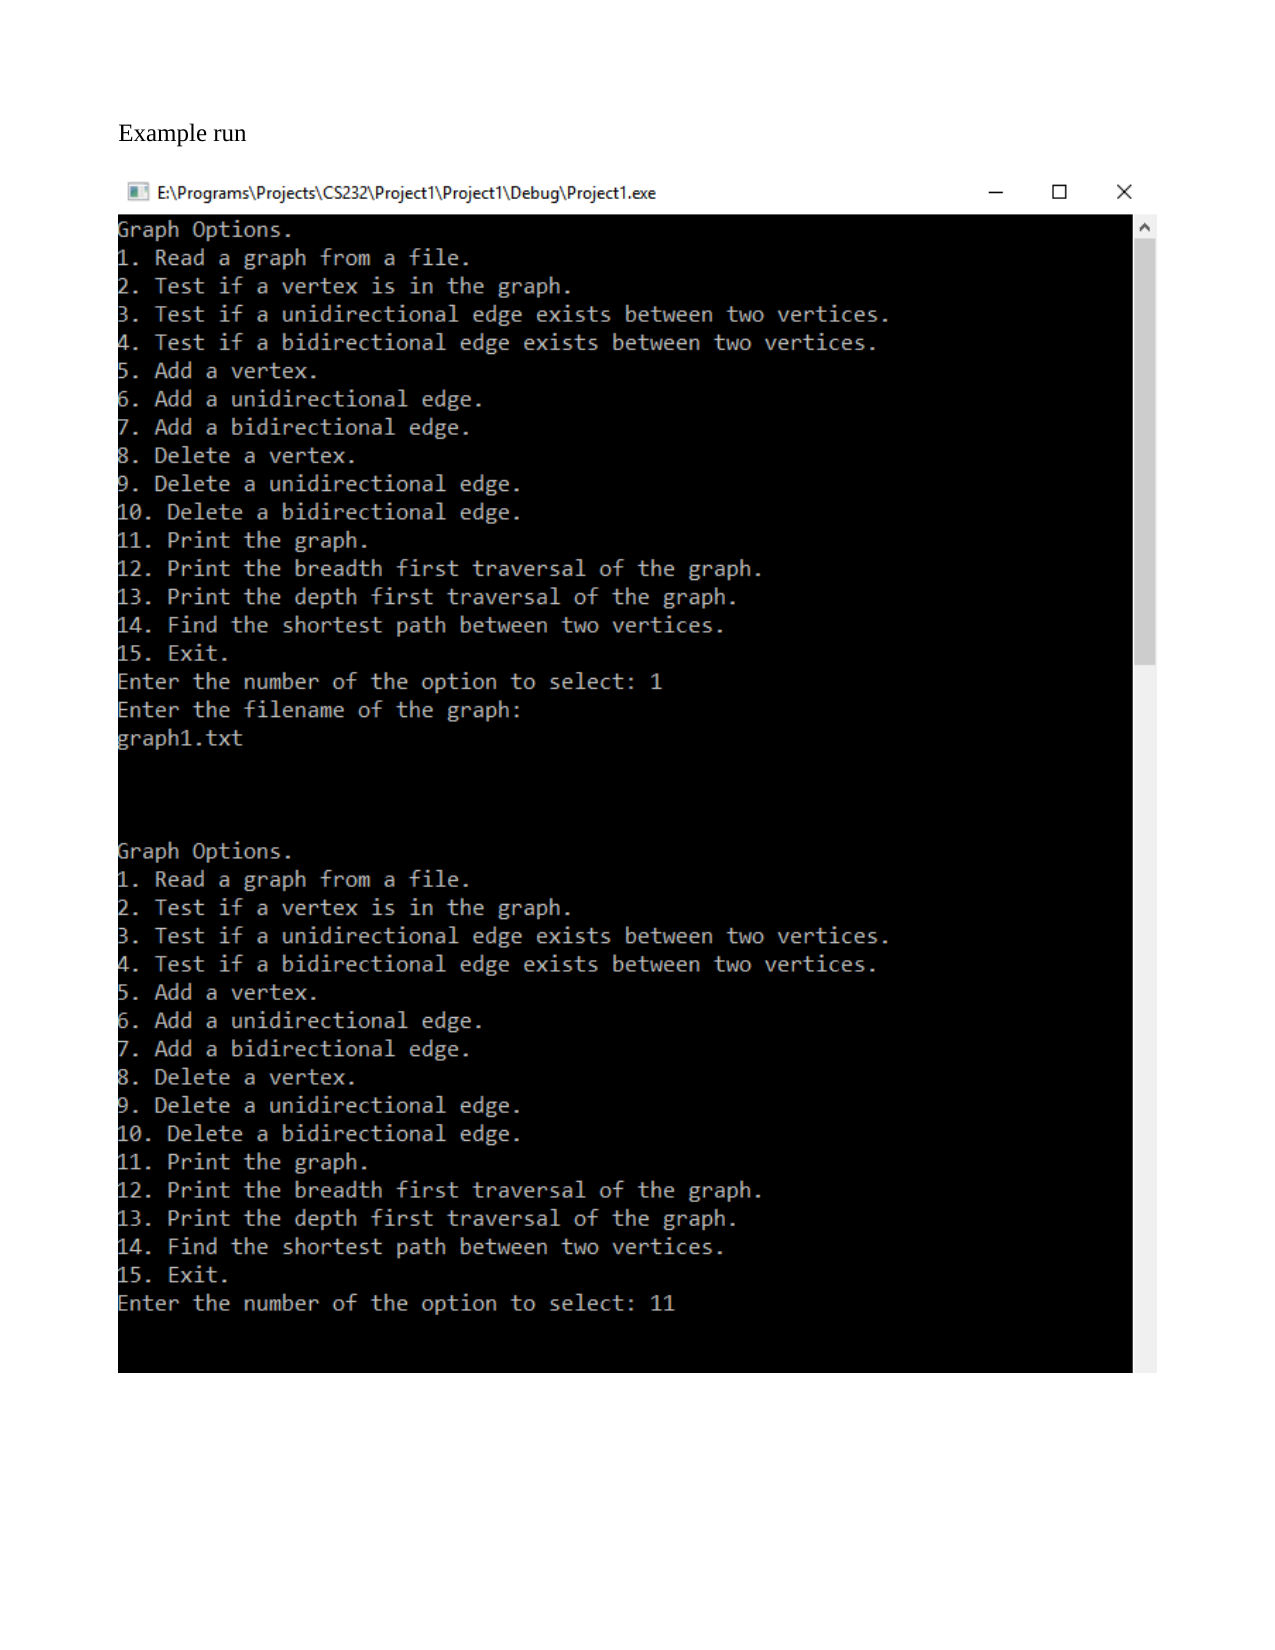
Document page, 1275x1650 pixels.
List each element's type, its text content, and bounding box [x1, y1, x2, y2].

picture [118, 175, 1157, 1373]
text Example run [118, 118, 1157, 147]
